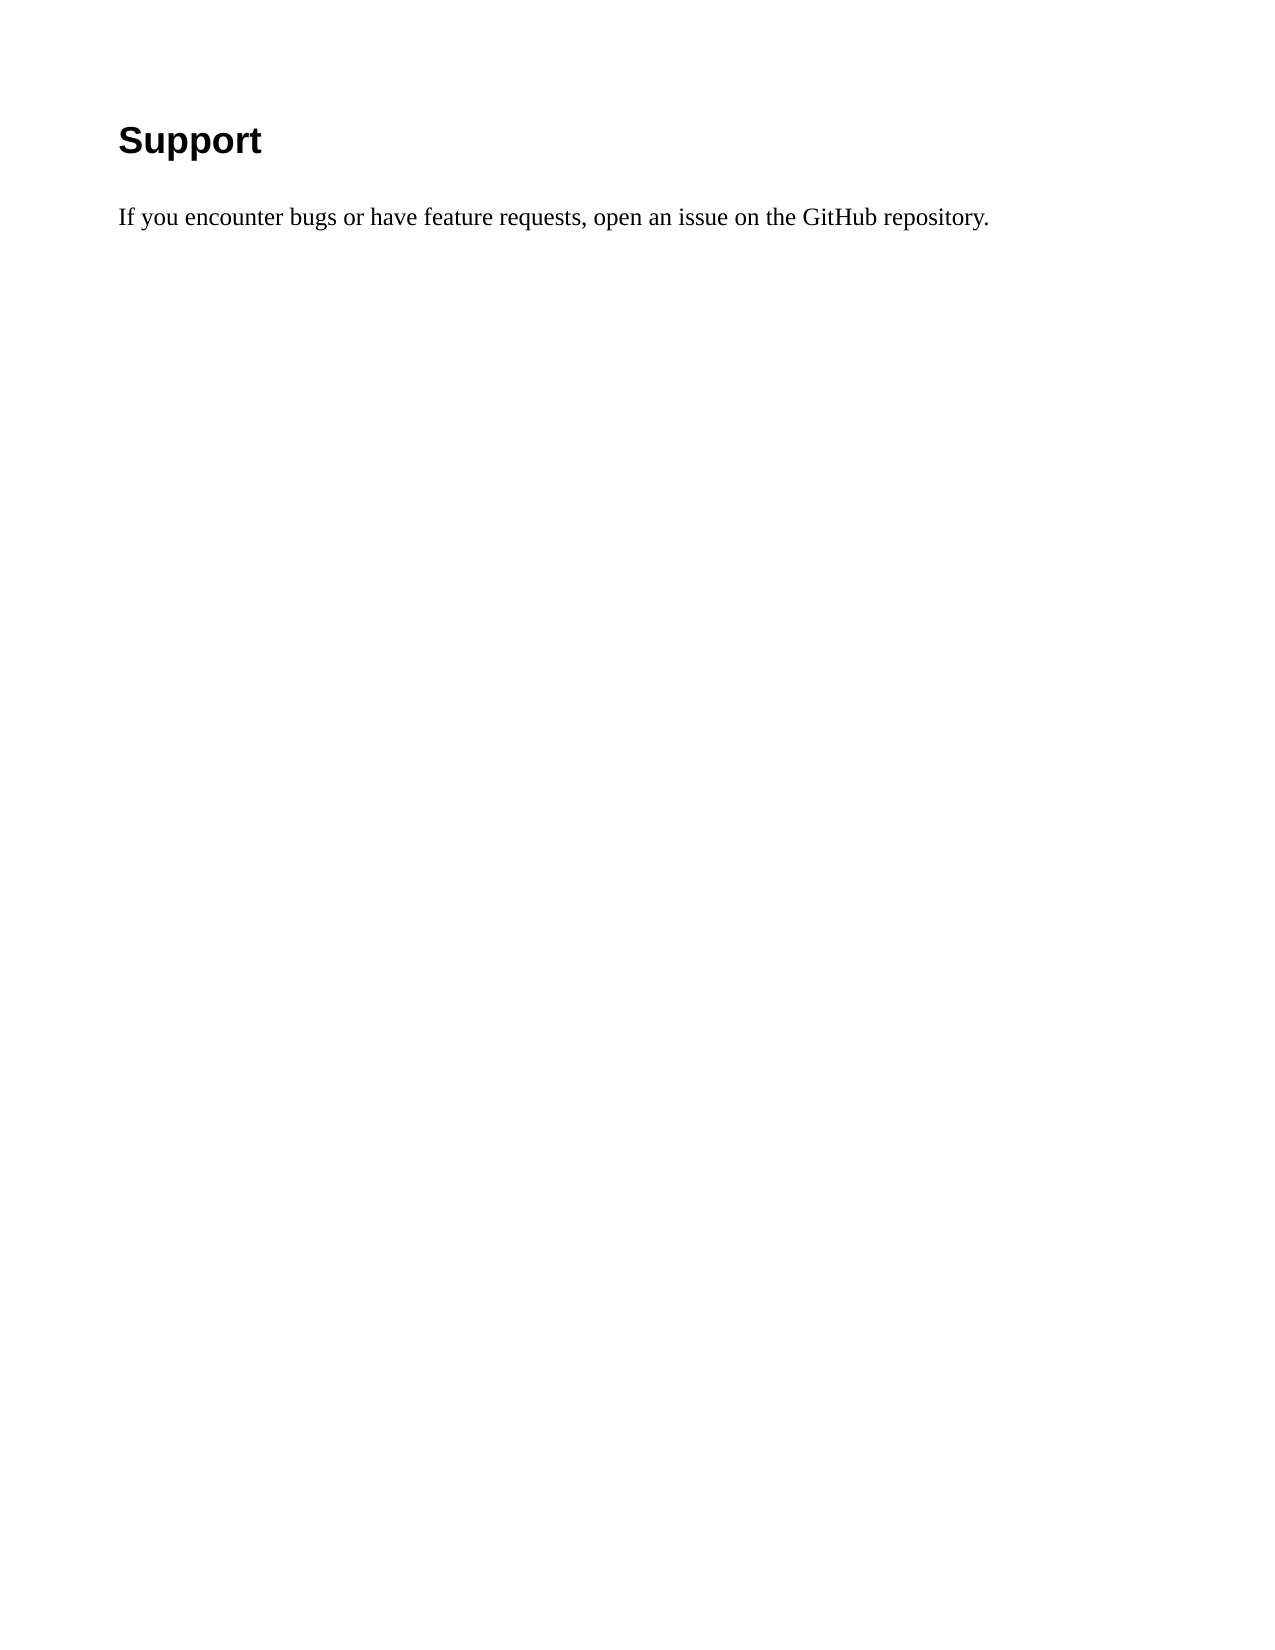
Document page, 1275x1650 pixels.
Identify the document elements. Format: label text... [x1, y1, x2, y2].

subtitle Support [118, 118, 1157, 161]
text If you encounter bugs or have feature requests, open an issue on the GitHub repository. [118, 202, 1157, 231]
